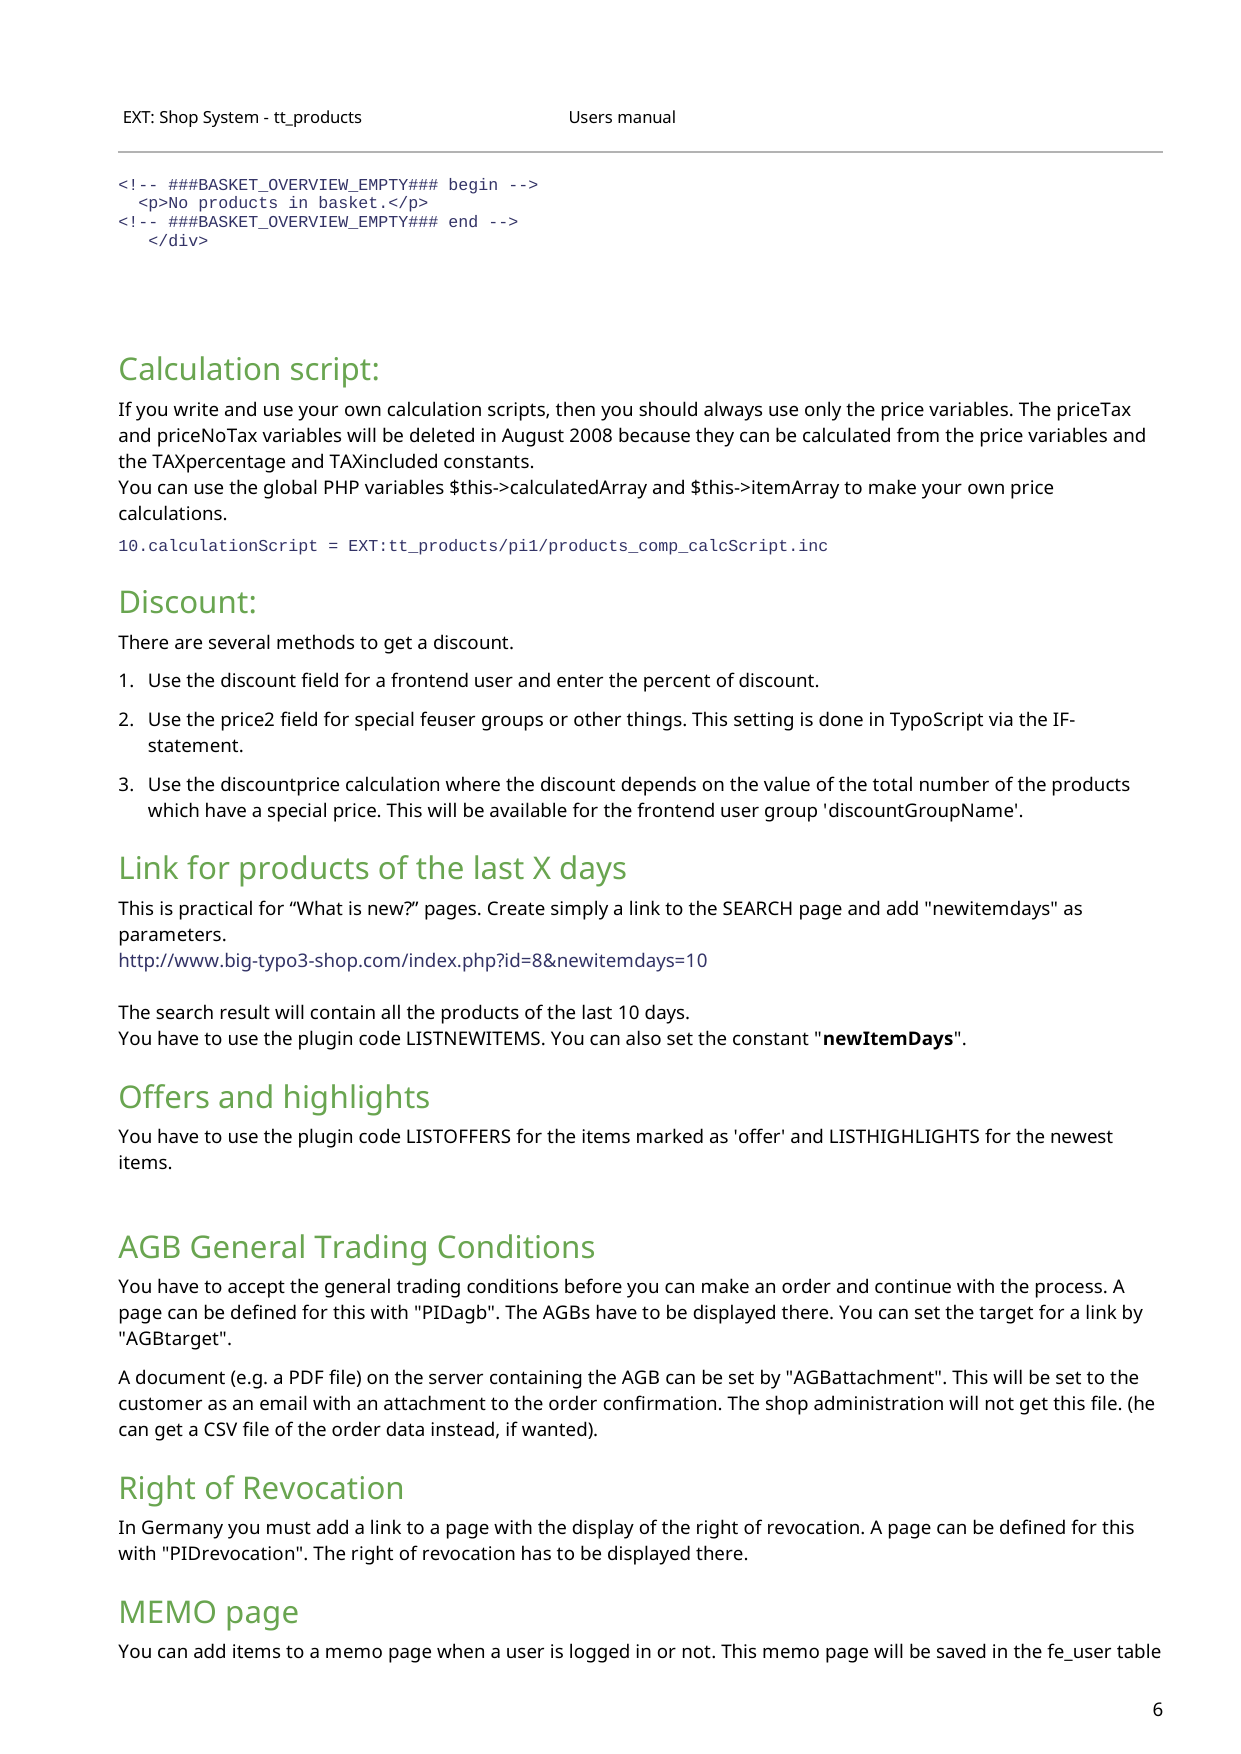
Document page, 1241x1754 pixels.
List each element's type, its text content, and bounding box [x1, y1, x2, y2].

subtitle Discount: [118, 580, 1163, 623]
text You have to accept the general trading conditions before you can make an order and continue with the process. A page can be defined for this with "PIDagb". The AGBs have to be displayed there. You can set the target for a link by "AGBtarget". [118, 1273, 1163, 1351]
list Use the price2 field for special feuser groups or other things. This setting is done in TypoScript via the IF-statement. [118, 706, 1163, 758]
subtitle Offers and highlights [118, 1074, 1163, 1117]
subtitle MEMO page [118, 1590, 1163, 1632]
subtitle <!-- ###BASKET_OVERVIEW_EMPTY### end --> [118, 214, 1163, 232]
text There are several methods to get a discount. [118, 629, 1163, 655]
subtitle <p>No products in basket.</p> [118, 195, 1163, 214]
text You have to use the plugin code LISTOFFERS for the items marked as 'offer' and LISTHIGHLIGHTS for the newest items. [118, 1123, 1163, 1201]
subtitle <!-- ###BASKET_OVERVIEW_EMPTY### begin --> [118, 177, 1163, 195]
subtitle AGB General Trading Conditions [118, 1225, 1163, 1267]
subtitle </div> [118, 232, 1163, 251]
text This is practical for “What is new?” pages. Create simply a link to the SEARCH page and add "newitemdays" as parameters. http://www.big-typo3-shop.com/index.php?id=8&newitemdays=10 The search result will contain all the products of the last 10 days. You have to use the plugin code LISTNEWITEMS. You can also set the constant "newItemDays". [118, 894, 1163, 1051]
list Use the discount field for a frontend user and enter the percent of discount. [118, 667, 1163, 693]
subtitle Right of Revocation [118, 1466, 1163, 1508]
subtitle Calculation script: [118, 347, 1163, 389]
subtitle Link for products of the last X days [118, 846, 1163, 889]
list Use the discountprice calculation where the discount depends on the value of the total number of the products which have a special price. This will be available for the frontend user group 'discountGroupName'. [118, 770, 1163, 822]
text You can add items to a memo page when a user is logged in or not. This memo page will be saved in the fe_user table [118, 1638, 1163, 1664]
text If you write and use your own calculation scripts, then you should always use only the price variables. The priceTax and priceNoTax variables will be deleted in August 2008 because they can be calculated from the price variables and the TAXpercentage and TAXincluded constants. You can use the global PHP variables $this->calculatedArray and $this->itemArray to make your own price calculations. [118, 395, 1163, 526]
text In Germany you must add a link to a page with the display of the right of revocation. A page can be defined for this with "PIDrevocation". The right of revocation has to be displayed there. [118, 1514, 1163, 1566]
text 10.calculationScript = EXT:tt_products/pi1/products_comp_calcScript.inc [118, 538, 1163, 557]
text A document (e.g. a PDF file) on the server containing the AGB can be set by "AGBattachment". This will be set to the customer as an email with an attachment to the order confirmation. The shop administration will not get this file. (he can get a CSV file of the order data instead, if wanted). [118, 1364, 1163, 1442]
